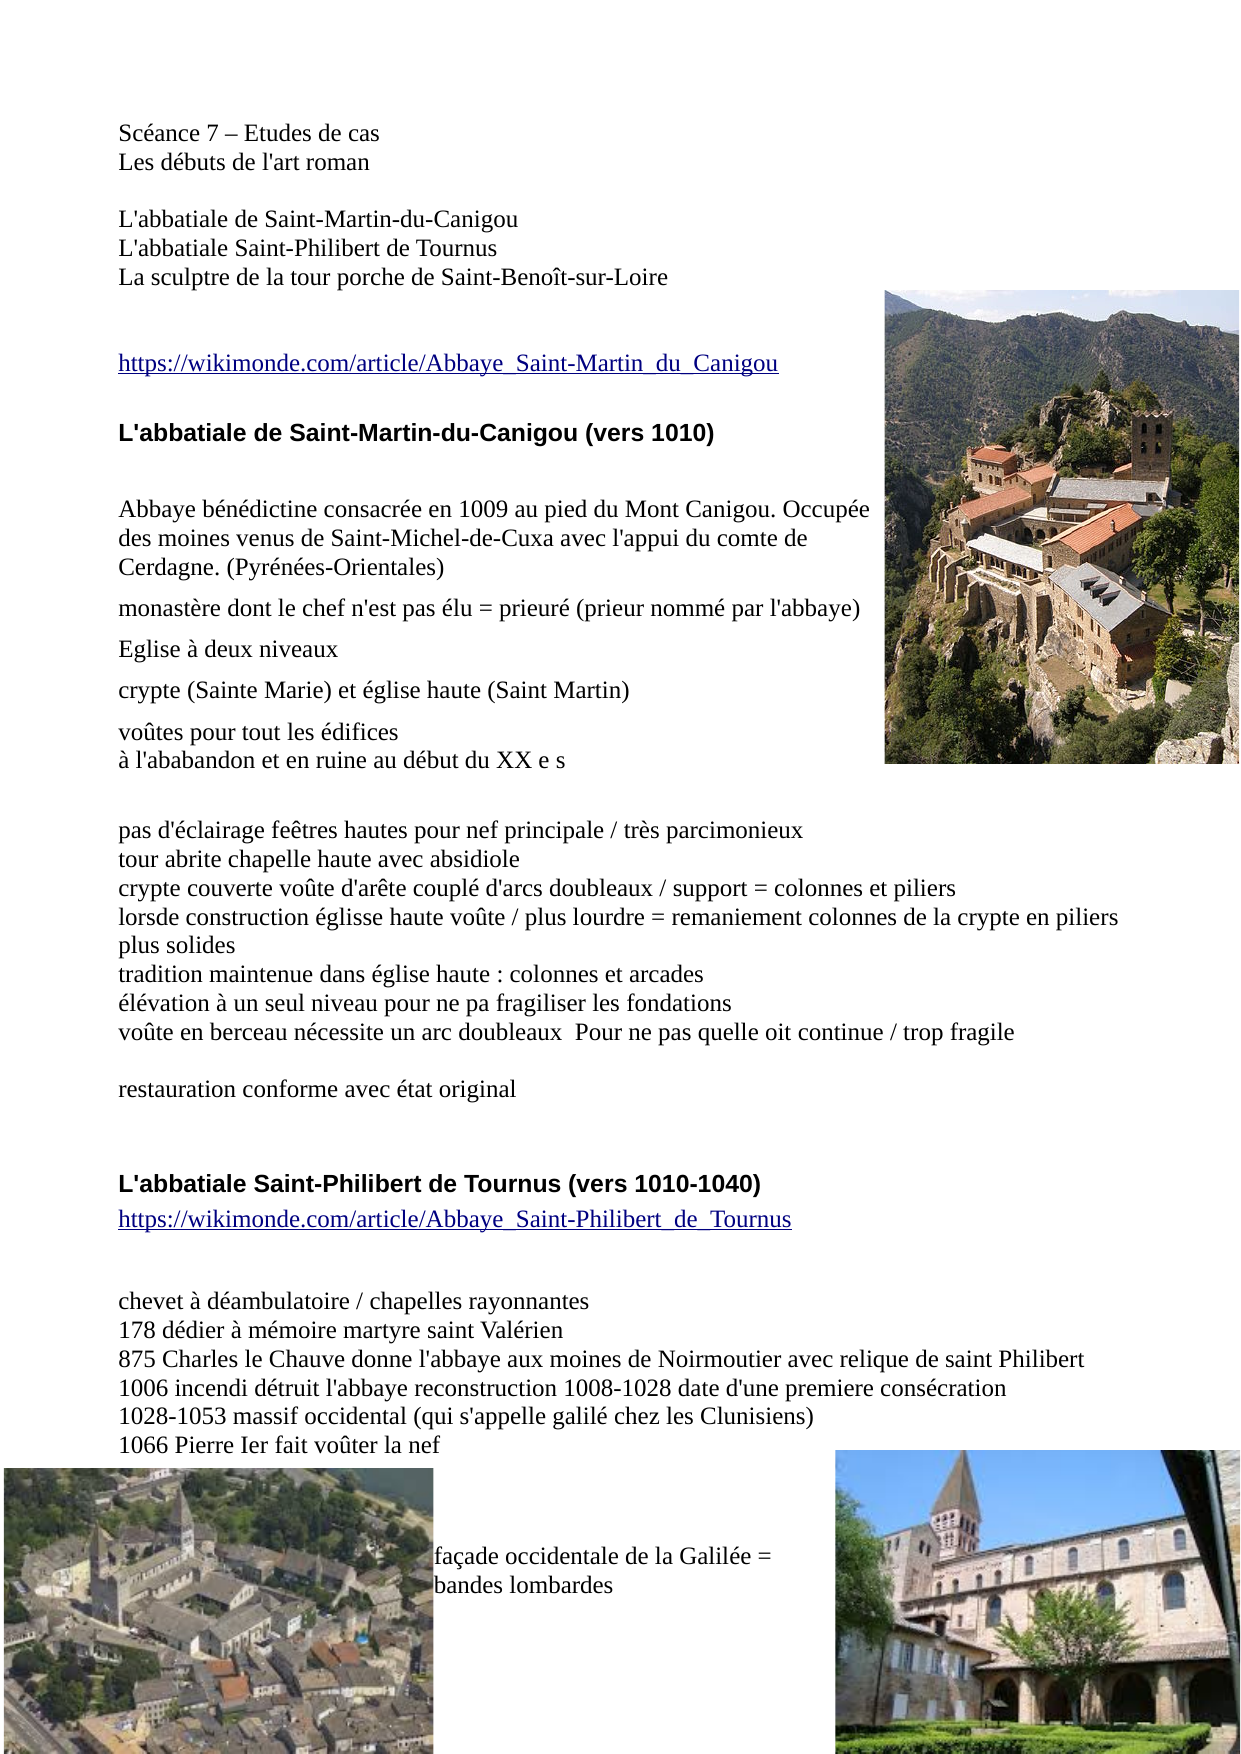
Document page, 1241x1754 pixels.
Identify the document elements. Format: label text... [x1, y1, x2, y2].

text https://wikimonde.com/article/Abbaye_Saint-Philibert_de_Tournus [118, 1204, 1122, 1233]
text Scéance 7 – Etudes de cas [118, 118, 1122, 147]
text restauration conforme avec état original [118, 1074, 1122, 1103]
text élévation à un seul niveau pour ne pa fragiliser les fondations [118, 988, 1122, 1017]
text 875 Charles le Chauve donne l'abbaye aux moines de Noirmoutier avec relique de saint Philibert [118, 1344, 1122, 1373]
text https://wikimonde.com/article/Abbaye_Saint-Martin_du_Canigou [118, 348, 884, 377]
text L'abbatiale de Saint-Martin-du-Canigou [118, 204, 1122, 233]
text monastère dont le chef n'est pas élu = prieuré (prieur nommé par l'abbaye) [118, 593, 884, 622]
picture [835, 1450, 1241, 1754]
text voûte en berceau nécessite un arc doubleaux Pour ne pas quelle oit continue / trop fragile [118, 1017, 1122, 1045]
picture [884, 290, 1240, 764]
text 1028-1053 massif occidental (qui s'appelle galilé chez les Clunisiens) [118, 1401, 1122, 1430]
text tradition maintenue dans église haute : colonnes et arcades [118, 959, 1122, 988]
text lorsde construction églisse haute voûte / plus lourdre = remaniement colonnes de la crypte en piliers plus solides [118, 902, 1122, 959]
text Eglise à deux niveaux [118, 634, 884, 663]
text à l'ababandon et en ruine au début du XX e s [118, 745, 1122, 774]
text 1066 Pierre Ier fait voûter la nef [118, 1430, 1122, 1459]
subtitle L'abbatiale de Saint-Martin-du-Canigou (vers 1010) [118, 418, 884, 447]
text crypte couverte voûte d'arête couplé d'arcs doubleaux / support = colonnes et piliers [118, 873, 1122, 902]
picture [3, 1468, 434, 1754]
subtitle L'abbatiale Saint-Philibert de Tournus (vers 1010-1040) [118, 1169, 1122, 1198]
text voûtes pour tout les édifices [118, 717, 884, 745]
text 178 dédier à mémoire martyre saint Valérien [118, 1315, 1122, 1344]
text tour abrite chapelle haute avec absidiole [118, 844, 1122, 873]
text chevet à déambulatoire / chapelles rayonnantes [118, 1286, 1122, 1315]
text pas d'éclairage feêtres hautes pour nef principale / très parcimonieux [118, 815, 1122, 844]
text L'abbatiale Saint-Philibert de Tournus [118, 233, 1122, 262]
text façade occidentale de la Galilée = bandes lombardes [434, 1541, 835, 1599]
text crypte (Sainte Marie) et église haute (Saint Martin) [118, 675, 884, 704]
text Abbaye bénédictine consacrée en 1009 au pied du Mont Canigou. Occupée des moines venus de Saint-Michel-de-Cuxa avec l'appui du comte de Cerdagne. (Pyrénées-Orientales) [118, 494, 884, 580]
text Les débuts de l'art roman [118, 147, 1122, 176]
text 1006 incendi détruit l'abbaye reconstruction 1008-1028 date d'une premiere consécration [118, 1373, 1122, 1401]
text La sculptre de la tour porche de Saint-Benoît-sur-Loire [118, 262, 1122, 291]
